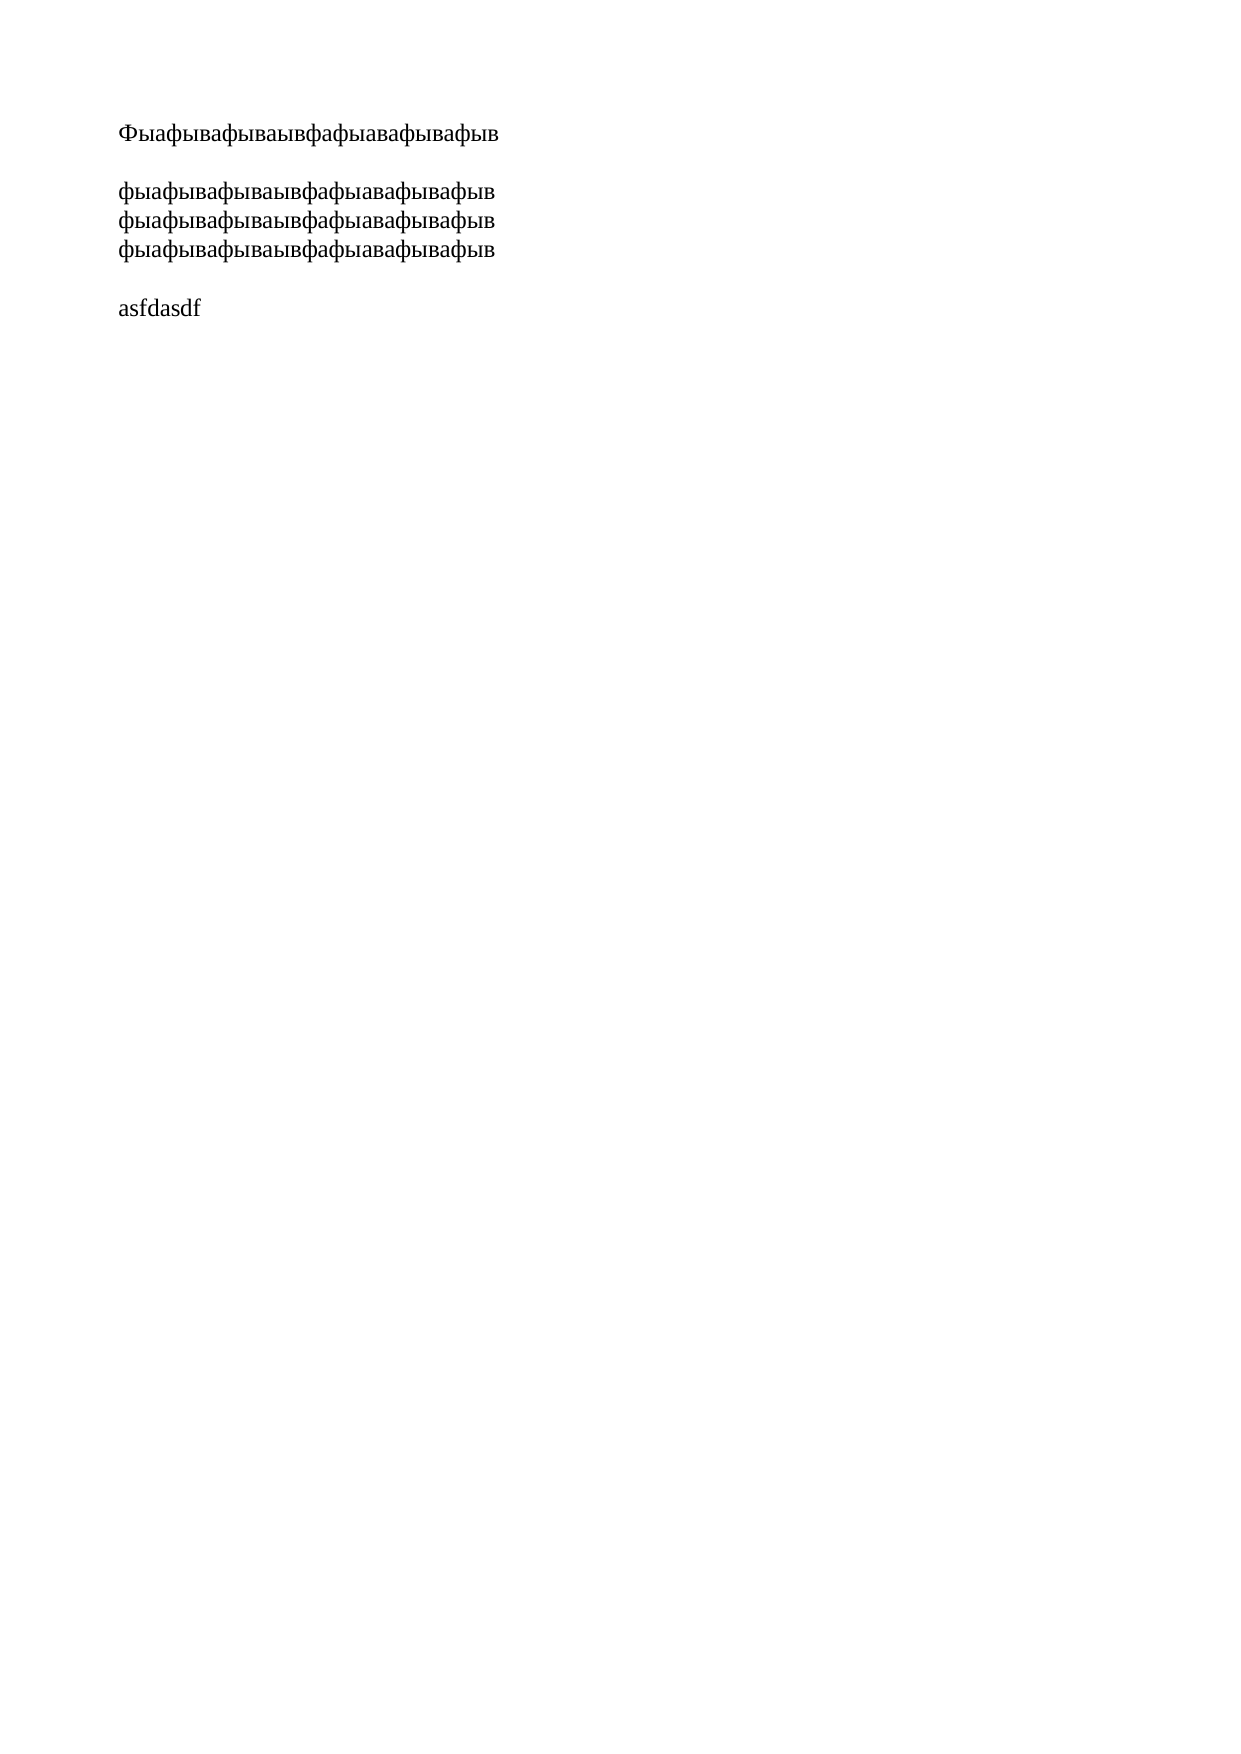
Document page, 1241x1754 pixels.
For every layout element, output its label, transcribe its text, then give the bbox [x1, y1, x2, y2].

text фыафывафываывфафыавафывафыв [118, 176, 1122, 205]
text Фыафывафываывфафыавафывафыв [118, 118, 1122, 147]
text фыафывафываывфафыавафывафыв [118, 205, 1122, 234]
text asfdasdf [118, 292, 1122, 322]
text фыафывафываывфафыавафывафыв [118, 234, 1122, 263]
